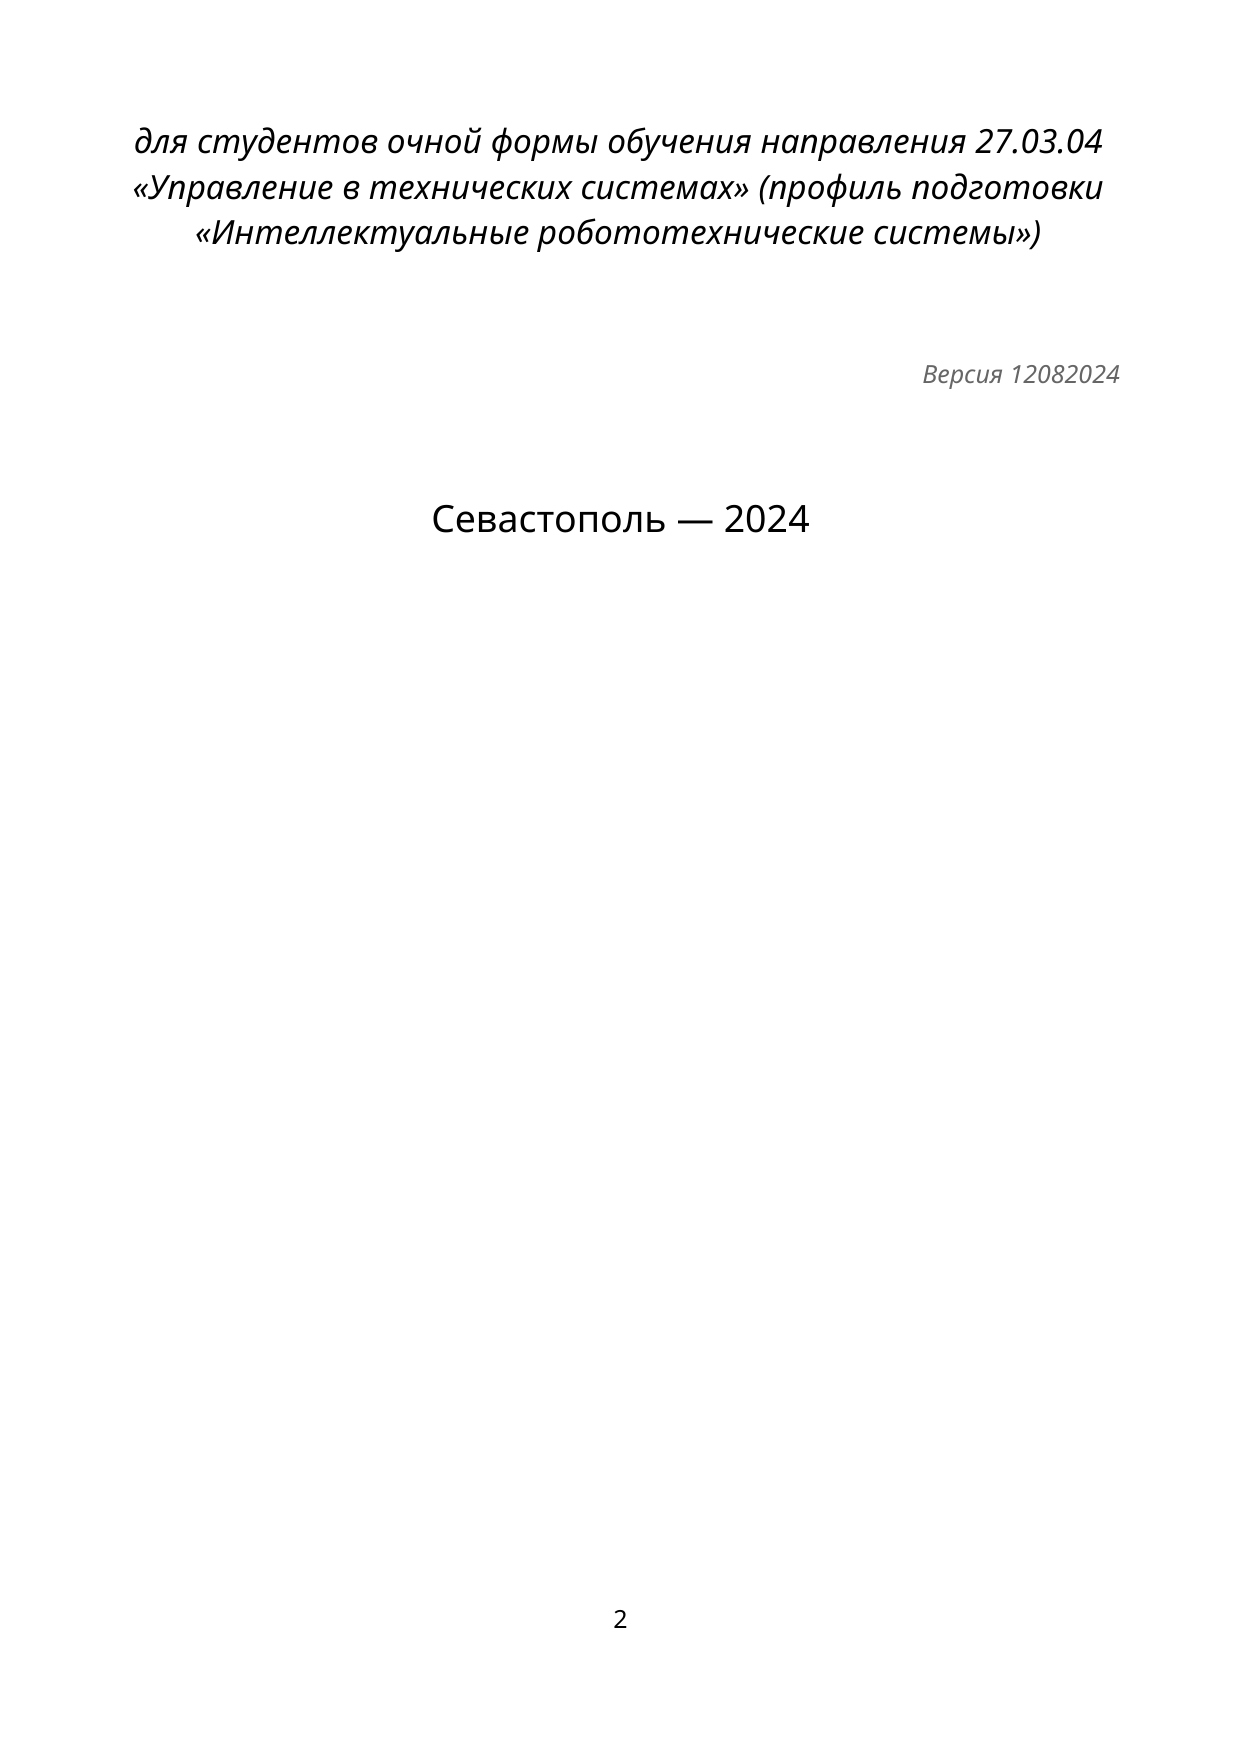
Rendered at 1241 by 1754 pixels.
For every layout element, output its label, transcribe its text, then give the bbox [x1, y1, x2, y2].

text Версия 12082024 [118, 356, 1122, 391]
text для студентов очной формы обучения направления 27.03.04 «Управление в технических системах» (профиль подготовки «Интеллектуальные робототехнические системы») [118, 118, 1122, 254]
text Севастополь — 2024 [118, 493, 1122, 544]
